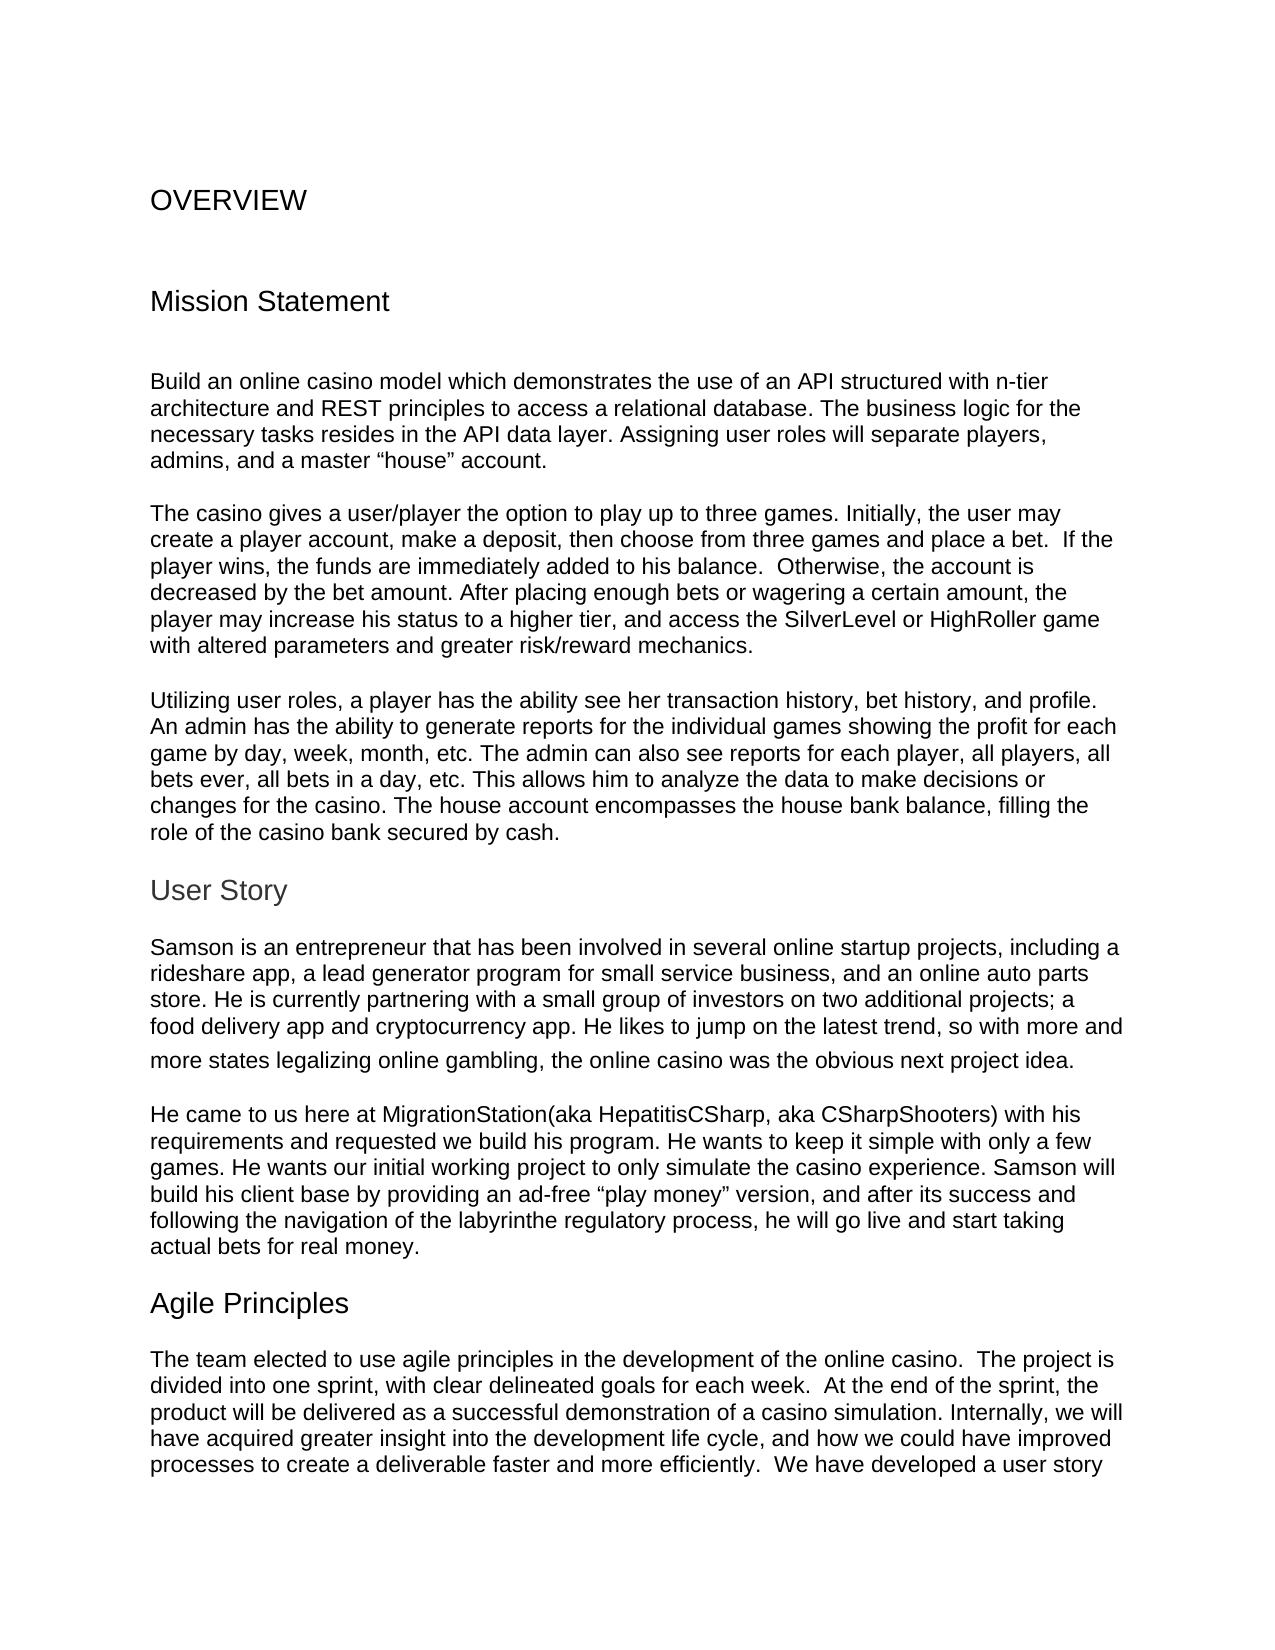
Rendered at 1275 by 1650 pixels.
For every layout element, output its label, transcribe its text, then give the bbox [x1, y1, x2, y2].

text The team elected to use agile principles in the development of the online casino. The project is divided into one sprint, with clear delineated goals for each week. At the end of the sprint, the product will be delivered as a successful demonstration of a casino simulation. Internally, we will have acquired greater insight into the development life cycle, and how we could have improved processes to create a deliverable faster and more efficiently. We have developed a user story [150, 1346, 1125, 1478]
subtitle OVERVIEW [150, 183, 1125, 250]
text Build an online casino model which demonstrates the use of an API structured with n-tier architecture and REST principles to access a relational database. The business logic for the necessary tasks resides in the API data layer. Assigning user roles will separate players, admins, and a master “house” account. [150, 368, 1125, 474]
text He came to us here at MigrationStation(aka HepatitisCSharp, aka CSharpShooters) with his requirements and requested we build his program. He wants to keep it simple with only a few games. He wants our initial working project to only simulate the casino experience. Samson will build his client base by providing an ad-free “play money” version, and after its success and following the navigation of the labyrinthe regulatory process, he will go live and start taking actual bets for real money. [150, 1101, 1125, 1259]
text User Story [150, 871, 1125, 907]
text The casino gives a user/player the option to play up to three games. Initially, the user may create a player account, make a deposit, then choose from three games and place a bet. If the player wins, the funds are immediately added to his balance. Otherwise, the account is decreased by the bet amount. After placing enough bets or wagering a certain amount, the player may increase his status to a higher tier, and access the SilverLevel or HighRoller game with altered parameters and greater risk/reward mechanics. [150, 500, 1125, 658]
text Utilizing user roles, a player has the ability see her transaction history, bet history, and profile. An admin has the ability to generate reports for the individual games showing the profit for each game by day, week, month, etc. The admin can also see reports for each player, all players, all bets ever, all bets in a day, etc. This allows him to analyze the data to make decisions or changes for the casino. The house account encompasses the house bank balance, filling the role of the casino bank secured by cash. [150, 687, 1125, 845]
subtitle Mission Statement [150, 284, 1125, 317]
text Samson is an entrepreneur that has been involved in several online startup projects, including a rideshare app, a lead generator program for small service business, and an online auto parts store. He is currently partnering with a small group of investors on two additional projects; a food delivery app and cryptocurrency app. He likes to jump on the latest trend, so with more and more states legalizing online gambling, the online casino was the obvious next project idea. [150, 934, 1125, 1075]
text Agile Principles [150, 1286, 1125, 1319]
